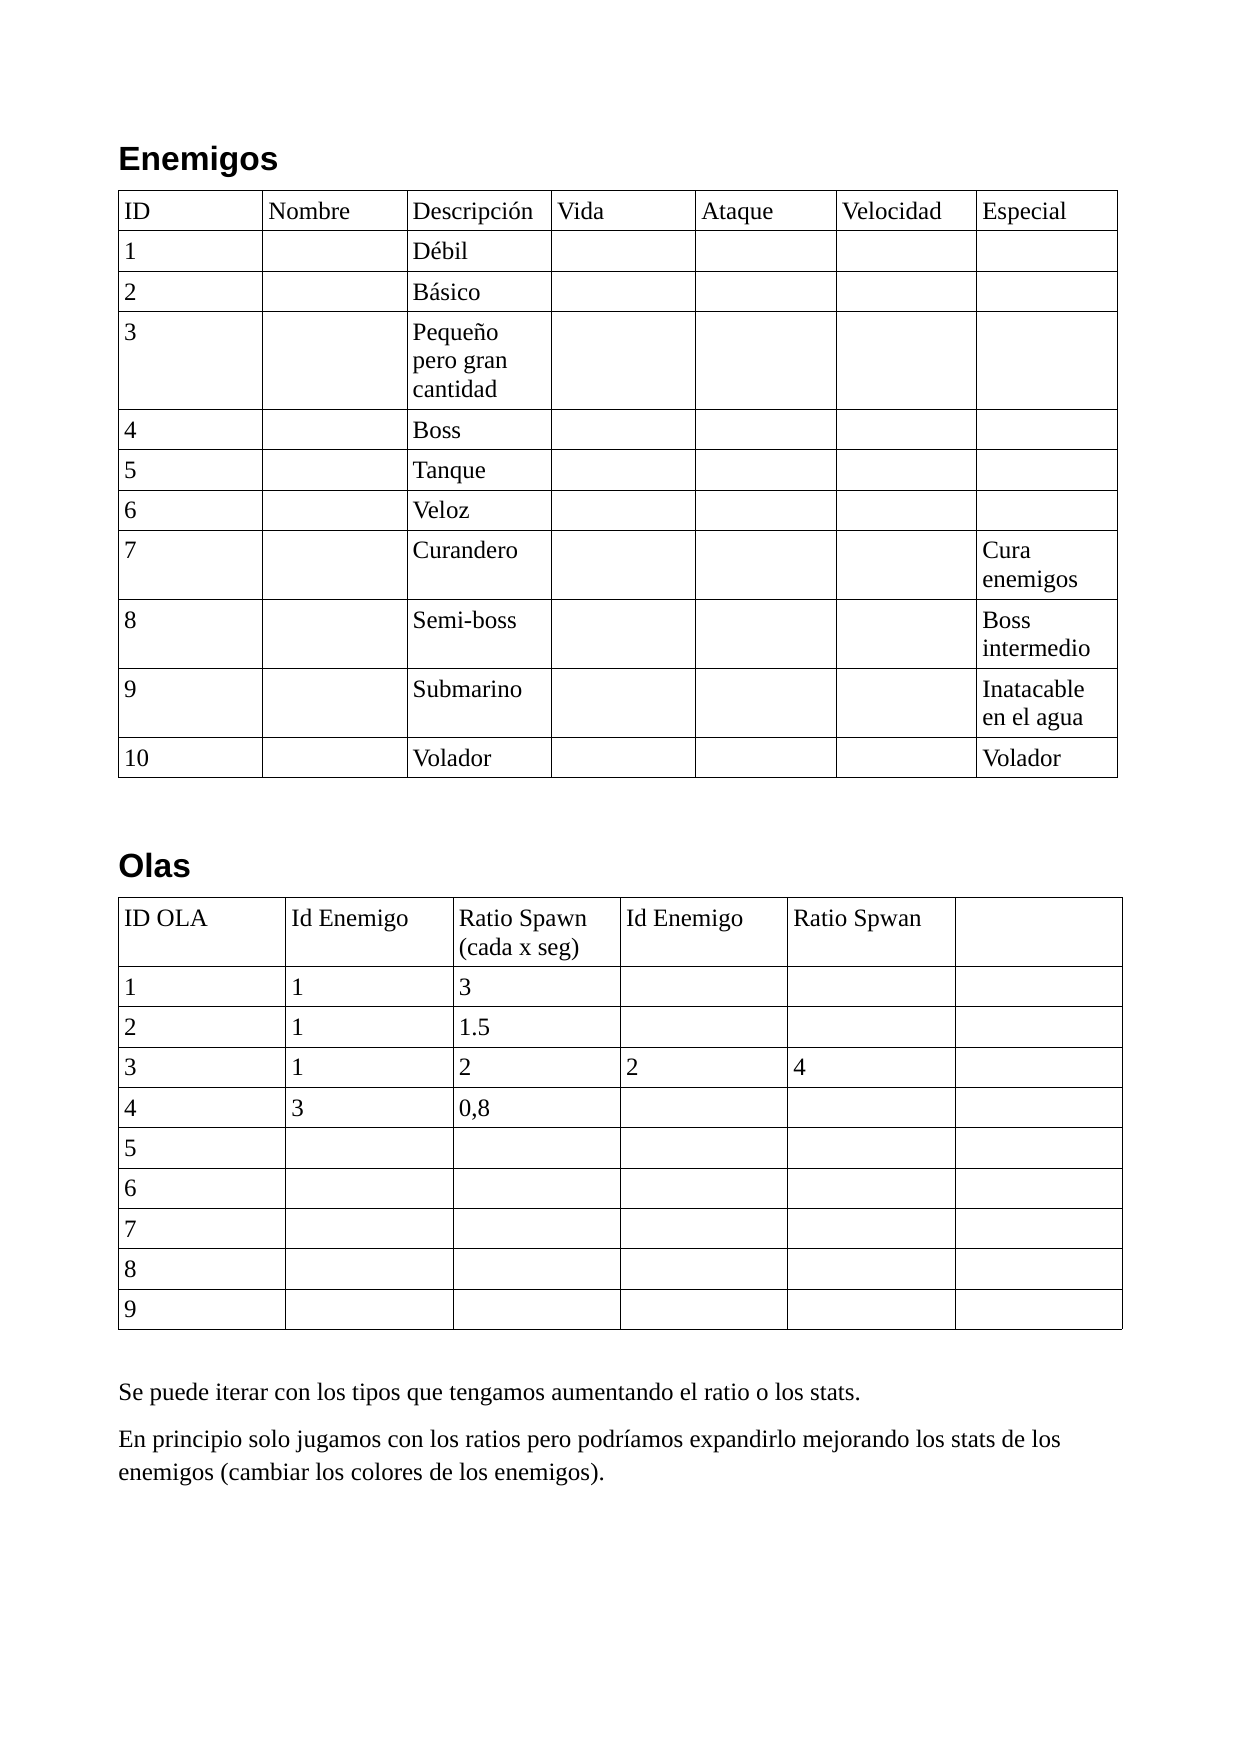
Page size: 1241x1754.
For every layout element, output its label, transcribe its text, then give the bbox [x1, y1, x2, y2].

table_header Velocidad [837, 191, 976, 230]
table_cell [621, 1088, 787, 1127]
table_cell 1 [286, 967, 453, 1006]
table_cell [956, 1007, 1122, 1047]
table_cell [788, 1088, 955, 1127]
table_cell Boss [408, 410, 551, 449]
table_cell 4 [119, 1088, 285, 1127]
subtitle Olas [118, 846, 1122, 884]
table_cell [956, 967, 1122, 1006]
table_cell Débil [408, 231, 551, 271]
table_cell 3 [454, 967, 620, 1006]
table_cell [454, 1169, 620, 1208]
table_cell [263, 410, 407, 449]
table_cell 5 [119, 1128, 285, 1168]
text En principio solo jugamos con los ratios pero podríamos expandirlo mejorando los stats de los enemigos (cambiar los colores de los enemigos). [118, 1424, 1122, 1486]
table_cell [552, 738, 695, 777]
table_cell [837, 450, 976, 489]
table_cell 4 [119, 410, 262, 449]
table_cell [837, 531, 976, 599]
table_cell Cura enemigos [977, 531, 1117, 599]
table_cell [837, 738, 976, 777]
table_header Id Enemigo [621, 898, 787, 966]
table_cell [977, 272, 1117, 311]
table_cell [621, 1128, 787, 1168]
table_cell 3 [286, 1088, 453, 1127]
table_cell [552, 231, 695, 271]
table_cell [837, 272, 976, 311]
table_cell [696, 450, 836, 489]
table_cell [837, 600, 976, 668]
table_cell [621, 1249, 787, 1288]
table_cell 7 [119, 531, 262, 599]
table_cell [956, 1128, 1122, 1168]
table_cell 9 [119, 1290, 285, 1329]
table_header Ratio Spwan [788, 898, 955, 966]
table_header Especial [977, 191, 1117, 230]
table_cell [977, 231, 1117, 271]
table_cell [977, 410, 1117, 449]
table_cell 1 [119, 967, 285, 1006]
table_cell [621, 967, 787, 1006]
table_cell [286, 1128, 453, 1168]
table_cell [263, 231, 407, 271]
subtitle Enemigos [118, 139, 1122, 178]
table_cell [454, 1209, 620, 1248]
table_cell [837, 491, 976, 530]
table_cell 1 [286, 1048, 453, 1087]
table_cell [977, 450, 1117, 489]
table_cell Curandero [408, 531, 551, 599]
table_cell 9 [119, 669, 262, 737]
table_cell [552, 669, 695, 737]
table_cell 2 [119, 1007, 285, 1047]
table_cell [263, 600, 407, 668]
table_cell [956, 1249, 1122, 1288]
table_header Ataque [696, 191, 836, 230]
table_cell [788, 1169, 955, 1208]
table_cell 2 [454, 1048, 620, 1087]
table_cell 3 [119, 1048, 285, 1087]
table_cell [552, 531, 695, 599]
table_cell Veloz [408, 491, 551, 530]
table_cell [263, 738, 407, 777]
table_cell [621, 1290, 787, 1329]
table_cell [263, 312, 407, 409]
table_header Id Enemigo [286, 898, 453, 966]
table_cell 1 [286, 1007, 453, 1047]
table_cell [956, 1088, 1122, 1127]
table_cell [552, 600, 695, 668]
table_cell [788, 1290, 955, 1329]
table_cell 8 [119, 1249, 285, 1288]
table_cell 1 [119, 231, 262, 271]
table_header [956, 898, 1122, 966]
table_cell [696, 312, 836, 409]
table_cell [837, 231, 976, 271]
table_cell 10 [119, 738, 262, 777]
table_cell Básico [408, 272, 551, 311]
table_cell [696, 669, 836, 737]
table_cell [454, 1249, 620, 1288]
table_cell 2 [119, 272, 262, 311]
table_cell [696, 491, 836, 530]
table_cell [837, 669, 976, 737]
table_cell Boss intermedio [977, 600, 1117, 668]
table_cell 6 [119, 491, 262, 530]
table_cell 8 [119, 600, 262, 668]
table_cell [788, 1007, 955, 1047]
table_cell 7 [119, 1209, 285, 1248]
table_cell [788, 1128, 955, 1168]
table_cell [263, 450, 407, 489]
table_cell 1.5 [454, 1007, 620, 1047]
table_cell [788, 1209, 955, 1248]
table_cell [263, 491, 407, 530]
table_cell [286, 1169, 453, 1208]
table_cell [696, 531, 836, 599]
table_cell [552, 491, 695, 530]
table_cell Semi-boss [408, 600, 551, 668]
table_cell [956, 1290, 1122, 1329]
table_cell [696, 600, 836, 668]
table_cell 4 [788, 1048, 955, 1087]
table_header Vida [552, 191, 695, 230]
table_cell Pequeño pero gran cantidad [408, 312, 551, 409]
table_cell Submarino [408, 669, 551, 737]
table_cell 2 [621, 1048, 787, 1087]
table_cell [788, 967, 955, 1006]
table_cell [977, 312, 1117, 409]
table_cell [621, 1007, 787, 1047]
table_header ID OLA [119, 898, 285, 966]
table_cell [263, 669, 407, 737]
table_header Nombre [263, 191, 407, 230]
text Se puede iterar con los tipos que tengamos aumentando el ratio o los stats. [118, 1377, 1122, 1405]
table_cell [696, 738, 836, 777]
table_cell Tanque [408, 450, 551, 489]
table_cell [552, 410, 695, 449]
table_header Ratio Spawn (cada x seg) [454, 898, 620, 966]
table_header ID [119, 191, 262, 230]
table_cell [621, 1209, 787, 1248]
table_cell Volador [408, 738, 551, 777]
table_cell [837, 312, 976, 409]
table_cell [286, 1290, 453, 1329]
table_cell Inatacable en el agua [977, 669, 1117, 737]
table_cell [837, 410, 976, 449]
table_cell 5 [119, 450, 262, 489]
table_cell [286, 1209, 453, 1248]
table_cell [552, 450, 695, 489]
table_cell 6 [119, 1169, 285, 1208]
table_cell [552, 312, 695, 409]
table_cell [263, 272, 407, 311]
table_cell [621, 1169, 787, 1208]
table_cell [696, 272, 836, 311]
table_cell [956, 1209, 1122, 1248]
table_cell [454, 1290, 620, 1329]
table_cell [286, 1249, 453, 1288]
table_cell [696, 231, 836, 271]
table_cell [977, 491, 1117, 530]
table_cell 3 [119, 312, 262, 409]
table_cell [956, 1048, 1122, 1087]
table_cell [788, 1249, 955, 1288]
table_cell [454, 1128, 620, 1168]
table_header Descripción [408, 191, 551, 230]
table_cell [552, 272, 695, 311]
table_cell 0,8 [454, 1088, 620, 1127]
table_cell [696, 410, 836, 449]
table_cell [263, 531, 407, 599]
table_cell Volador [977, 738, 1117, 777]
table_cell [956, 1169, 1122, 1208]
